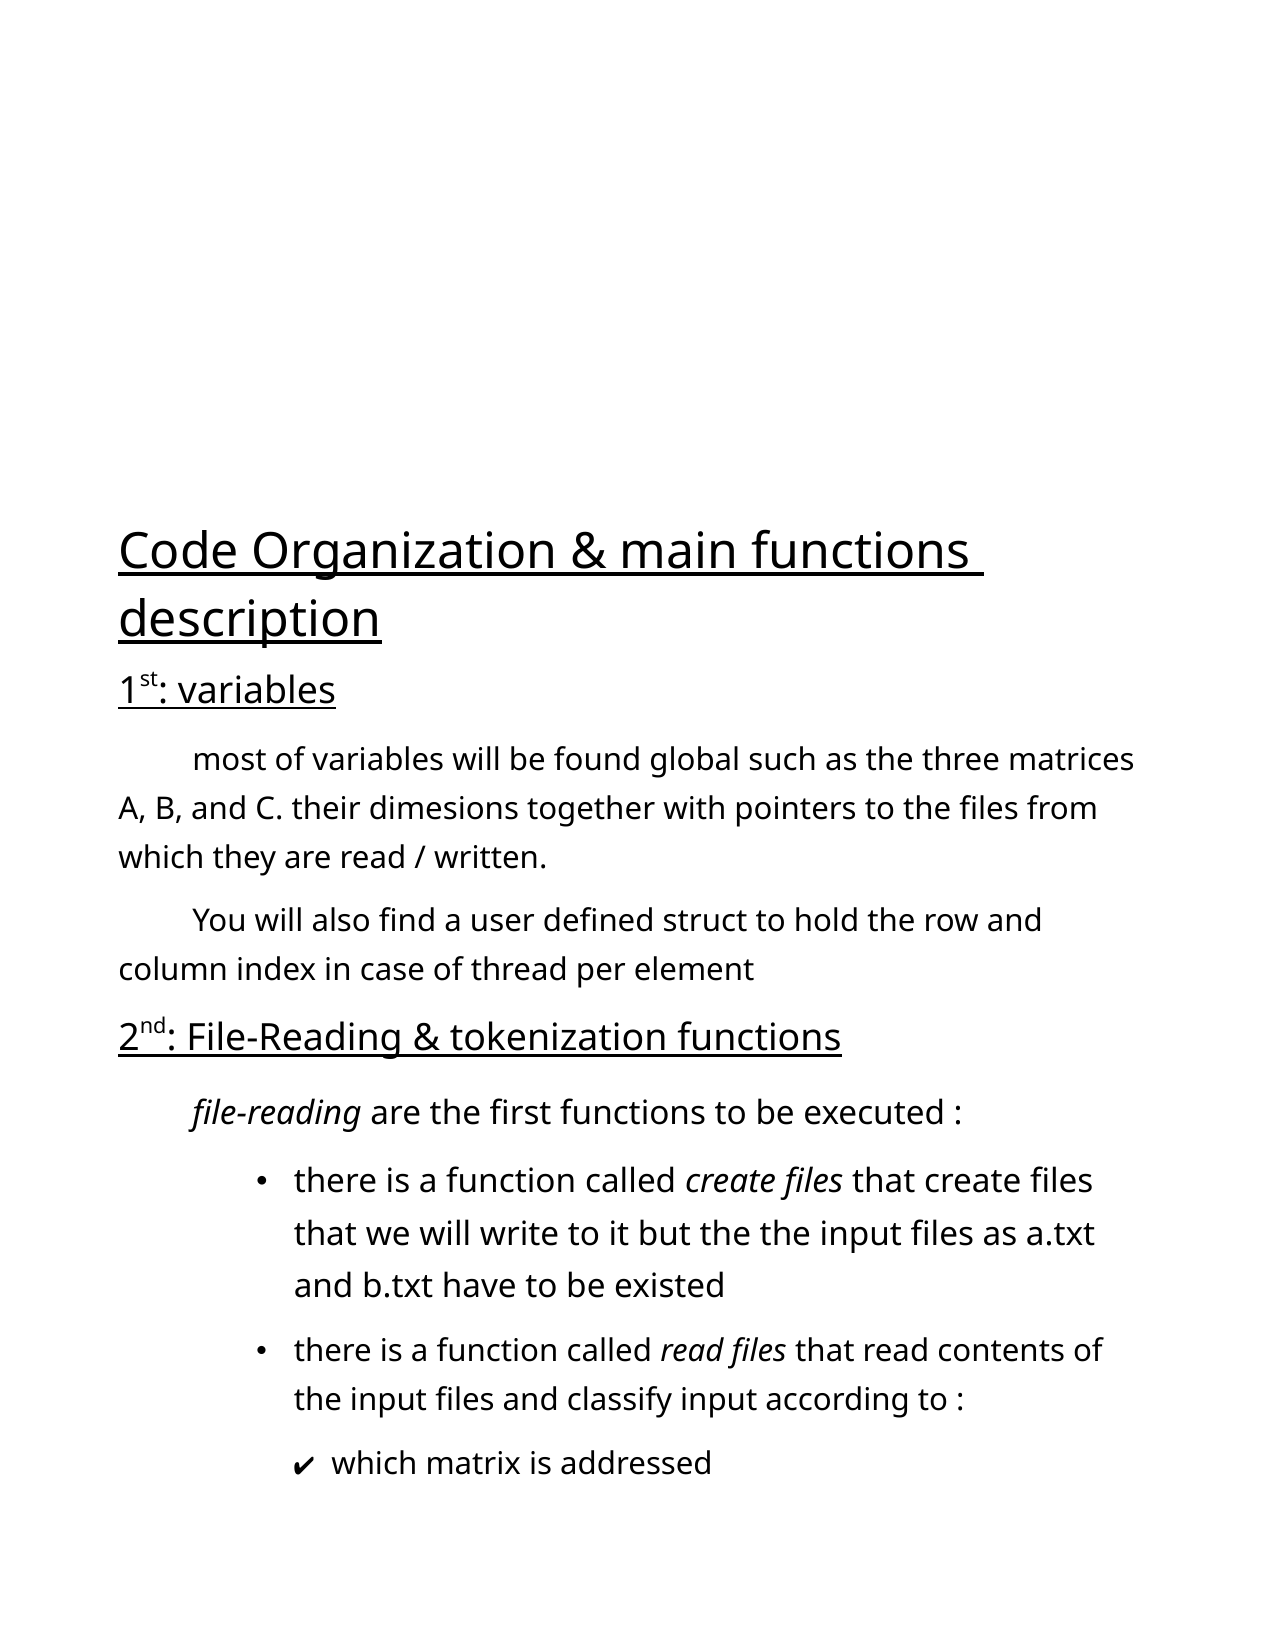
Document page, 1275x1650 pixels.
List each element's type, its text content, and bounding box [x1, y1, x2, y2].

list which matrix is addressed [293, 1441, 1157, 1483]
text file-reading are the first functions to be executed : [118, 1084, 1157, 1135]
text most of variables will be found global such as the three matrices A, B, and C. their dimesions together with pointers to the files from which they are read / written. [118, 737, 1157, 877]
text 2nd: File-Reading & tokenization functions [118, 1011, 1157, 1062]
text 1st: variables [118, 663, 1157, 714]
text You will also find a user defined struct to hold the row and column index in case of thread per element [118, 898, 1157, 990]
list there is a function called create files that create files that we will write to it but the the input files as a.txt and b.txt have to be existed [256, 1157, 1157, 1307]
subtitle Code Organization & main functions description [118, 515, 1157, 651]
list there is a function called read files that read contents of the input files and classify input according to : [256, 1328, 1157, 1420]
